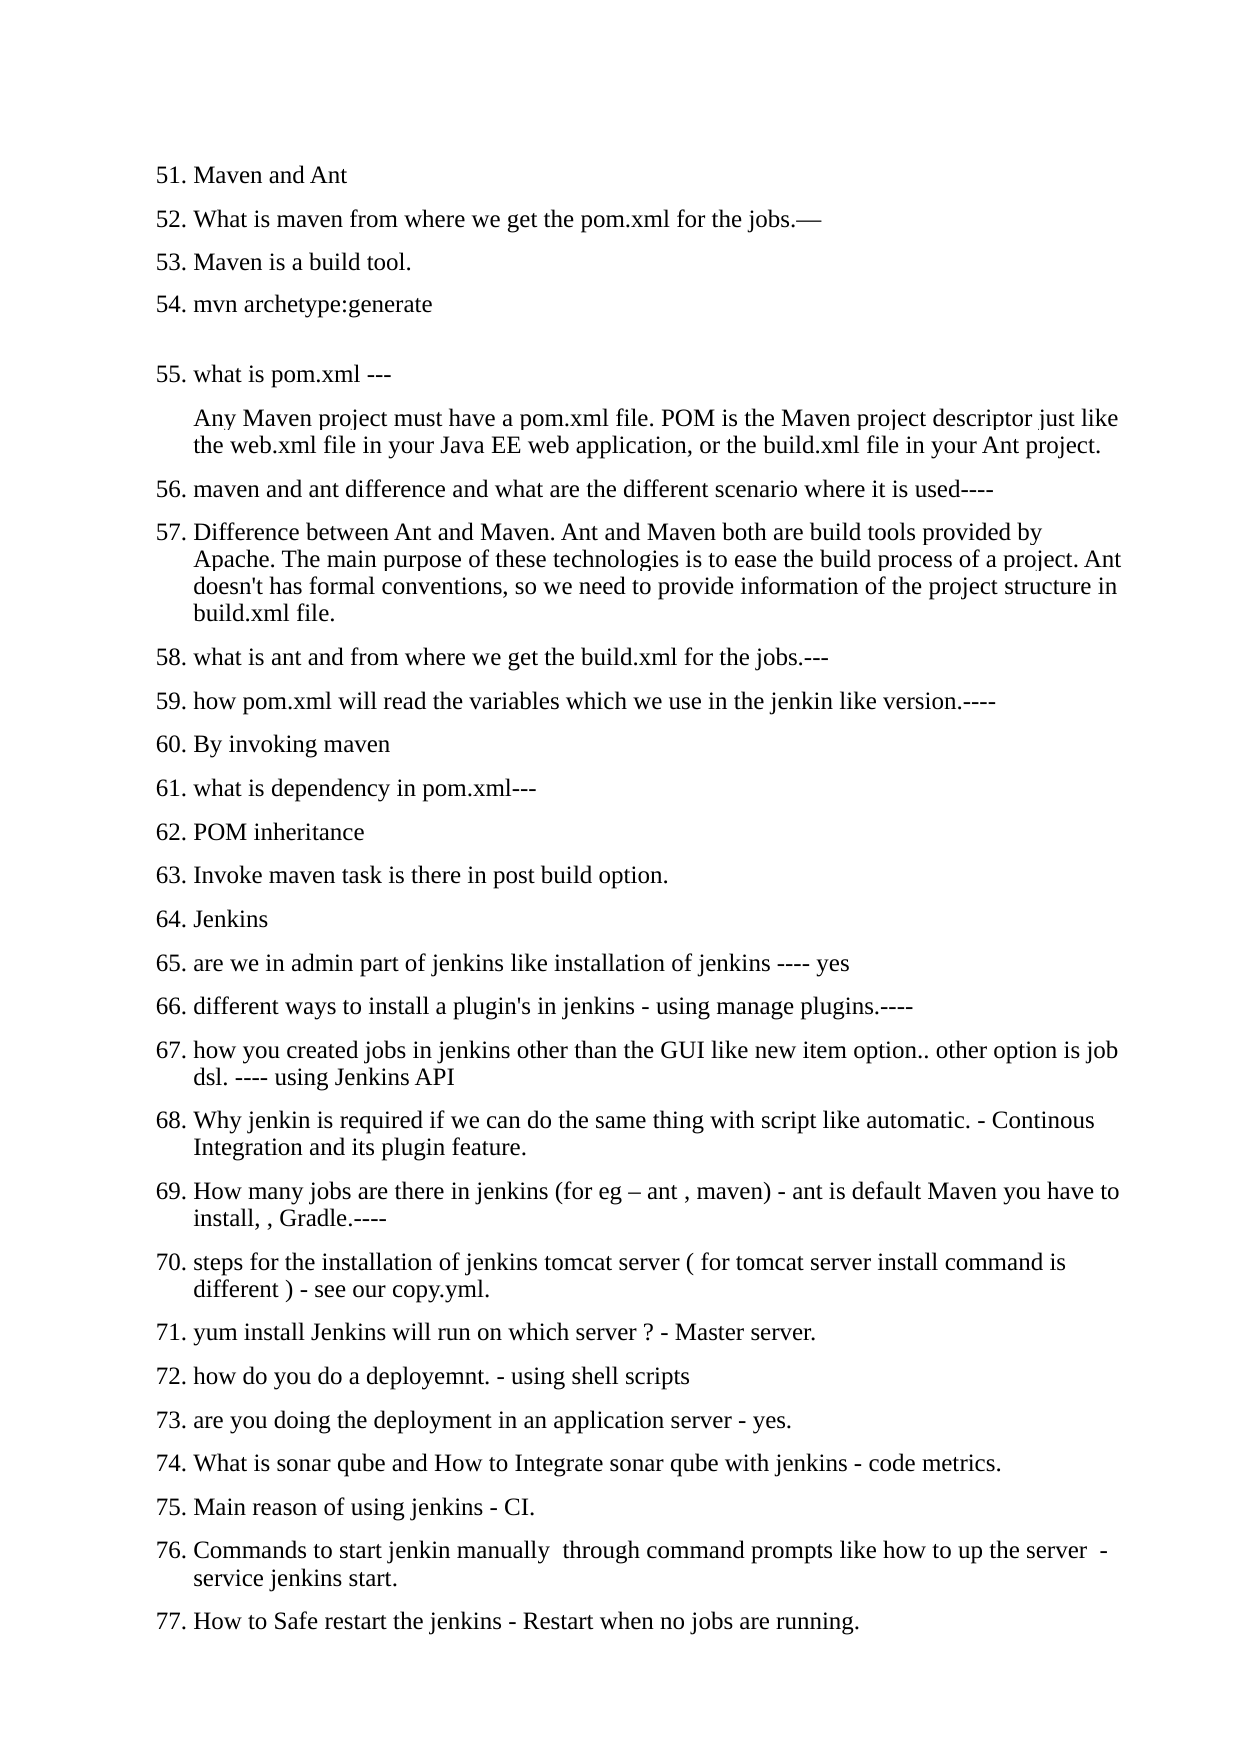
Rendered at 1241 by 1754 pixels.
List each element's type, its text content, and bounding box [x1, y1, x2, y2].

list how you created jobs in jenkins other than the GUI like new item option.. other option is job dsl. ---- using Jenkins API [156, 1037, 1122, 1091]
list By invoking maven [156, 731, 1122, 758]
list mvn archetype:generate [156, 293, 1122, 318]
list Any Maven project must have a pom.xml file. POM is the Maven project descriptor just like the web.xml file in your Java EE web application, or the build.xml file in your Ant project. [156, 405, 1122, 459]
list Maven is a build tool. [156, 249, 1122, 276]
list different ways to install a plugin's in jenkins - using manage plugins.---- [156, 993, 1122, 1020]
list Why jenkin is required if we can do the same thing with script like automatic. - Continous Integration and its plugin feature. [156, 1107, 1122, 1161]
list Maven and Ant [156, 162, 1122, 189]
list are we in admin part of jenkins like installation of jenkins ---- yes [156, 949, 1122, 976]
list POM inheritance [156, 818, 1122, 845]
list what is pom.xml --- [156, 361, 1122, 388]
list yum install Jenkins will run on which server ? - Master server. [156, 1319, 1122, 1346]
list Difference between Ant and Maven. Ant and Maven both are build tools provided by Apache. The main purpose of these technologies is to ease the build process of a project. Ant doesn't has formal conventions, so we need to provide information of the project structure in build.xml file. [156, 519, 1122, 627]
list how do you do a deployemnt. - using shell scripts [156, 1363, 1122, 1390]
list Commands to start jenkin manually through command prompts like how to up the server - service jenkins start. [156, 1537, 1122, 1591]
list steps for the installation of jenkins tomcat server ( for tomcat server install command is different ) - see our copy.yml. [156, 1248, 1122, 1302]
list What is sonar qube and How to Integrate sonar qube with jenkins - code metrics. [156, 1450, 1122, 1477]
list maven and ant difference and what are the different scenario where it is used---- [156, 476, 1122, 503]
list Main reason of using jenkins - CI. [156, 1494, 1122, 1521]
list what is dependency in pom.xml--- [156, 775, 1122, 802]
list Invoke maven task is there in post build option. [156, 862, 1122, 889]
list Jenkins [156, 906, 1122, 933]
list how pom.xml will read the variables which we use in the jenkin like version.---- [156, 687, 1122, 714]
list How to Safe restart the jenkins - Restart when no jobs are running. [156, 1608, 1122, 1635]
list what is ant and from where we get the build.xml for the jobs.--- [156, 644, 1122, 671]
list are you doing the deployment in an application server - yes. [156, 1406, 1122, 1433]
list How many jobs are there in jenkins (for eg – ant , maven) - ant is default Maven you have to install, , Gradle.---- [156, 1178, 1122, 1232]
list What is maven from where we get the pom.xml for the jobs.— [156, 205, 1122, 232]
